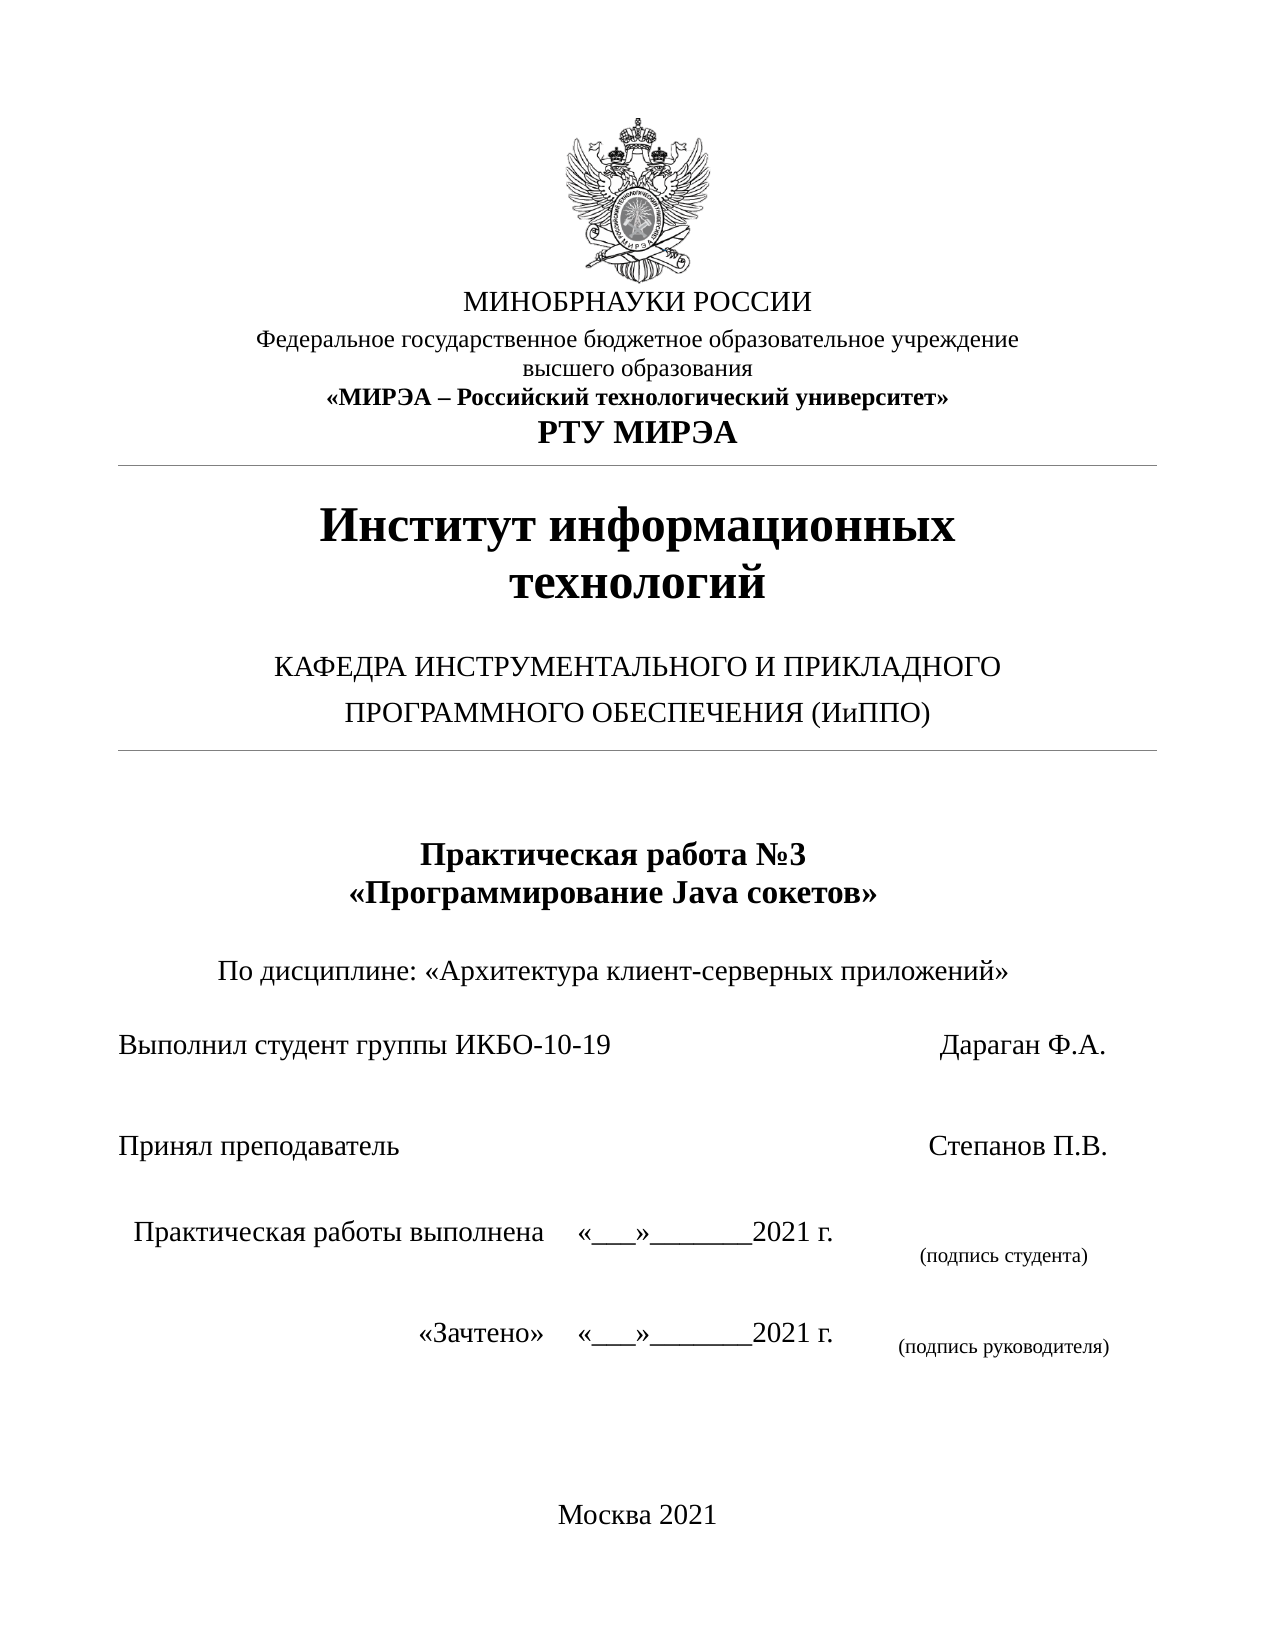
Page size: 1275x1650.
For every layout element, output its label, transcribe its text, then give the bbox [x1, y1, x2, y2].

text высшего образования [118, 353, 1157, 382]
table_cell [555, 1267, 855, 1301]
table_cell [761, 1162, 1119, 1195]
text ПРОГРАММНОГО ОБЕСПЕЧЕНИЯ (ИиППО) [118, 696, 1157, 729]
table_cell [107, 1162, 761, 1195]
table_cell [855, 1363, 1152, 1396]
table_cell [1119, 994, 1152, 1061]
text МИНОБРНАУКИ РОССИИ [118, 124, 1157, 317]
table_cell (подпись студента) [855, 1195, 1152, 1267]
table_cell [107, 1267, 555, 1301]
table_cell Дараган Ф.А. [761, 994, 1119, 1061]
table_cell [1119, 1095, 1152, 1162]
table_cell Выполнил студент группы ИКБО-10-19 [107, 994, 761, 1061]
table_cell [555, 1363, 855, 1396]
text технологий [118, 552, 1157, 610]
table_cell [107, 1061, 761, 1094]
text КАФЕДРА ИНСТРУМЕНТАЛЬНОГО И ПРИКЛАДНОГО [118, 649, 1157, 683]
table_cell «___»_______2021 г. [555, 1195, 855, 1267]
table_cell [761, 1061, 1119, 1094]
table_cell [107, 1363, 555, 1396]
picture [564, 118, 711, 284]
text «МИРЭА – Российский технологический университет» [118, 382, 1157, 411]
table_cell По дисциплине: «Архитектура клиент-серверных приложений» [107, 953, 1119, 994]
table_cell Практическая работы выполнена [107, 1195, 555, 1267]
table_cell Принял преподаватель [107, 1095, 761, 1162]
table_cell [1119, 953, 1152, 994]
table_header [1119, 835, 1152, 953]
table_cell «___»_______2021 г. [555, 1301, 855, 1363]
table_cell [855, 1267, 1152, 1301]
text Москва 2021 [118, 1497, 1157, 1530]
table_cell [1119, 1061, 1152, 1094]
table_cell Степанов П.В. [761, 1095, 1119, 1162]
text Институт информационных [118, 495, 1157, 552]
table_header Практическая работа №3 «Программирование Java сокетов» [107, 835, 1119, 953]
text Федеральное государственное бюджетное образовательное учреждение [118, 324, 1157, 352]
table_cell (подпись руководителя) [855, 1301, 1152, 1363]
text РТУ МИРЭА [118, 412, 1157, 450]
table_cell [1119, 1162, 1152, 1195]
table_cell «Зачтено» [107, 1301, 555, 1363]
